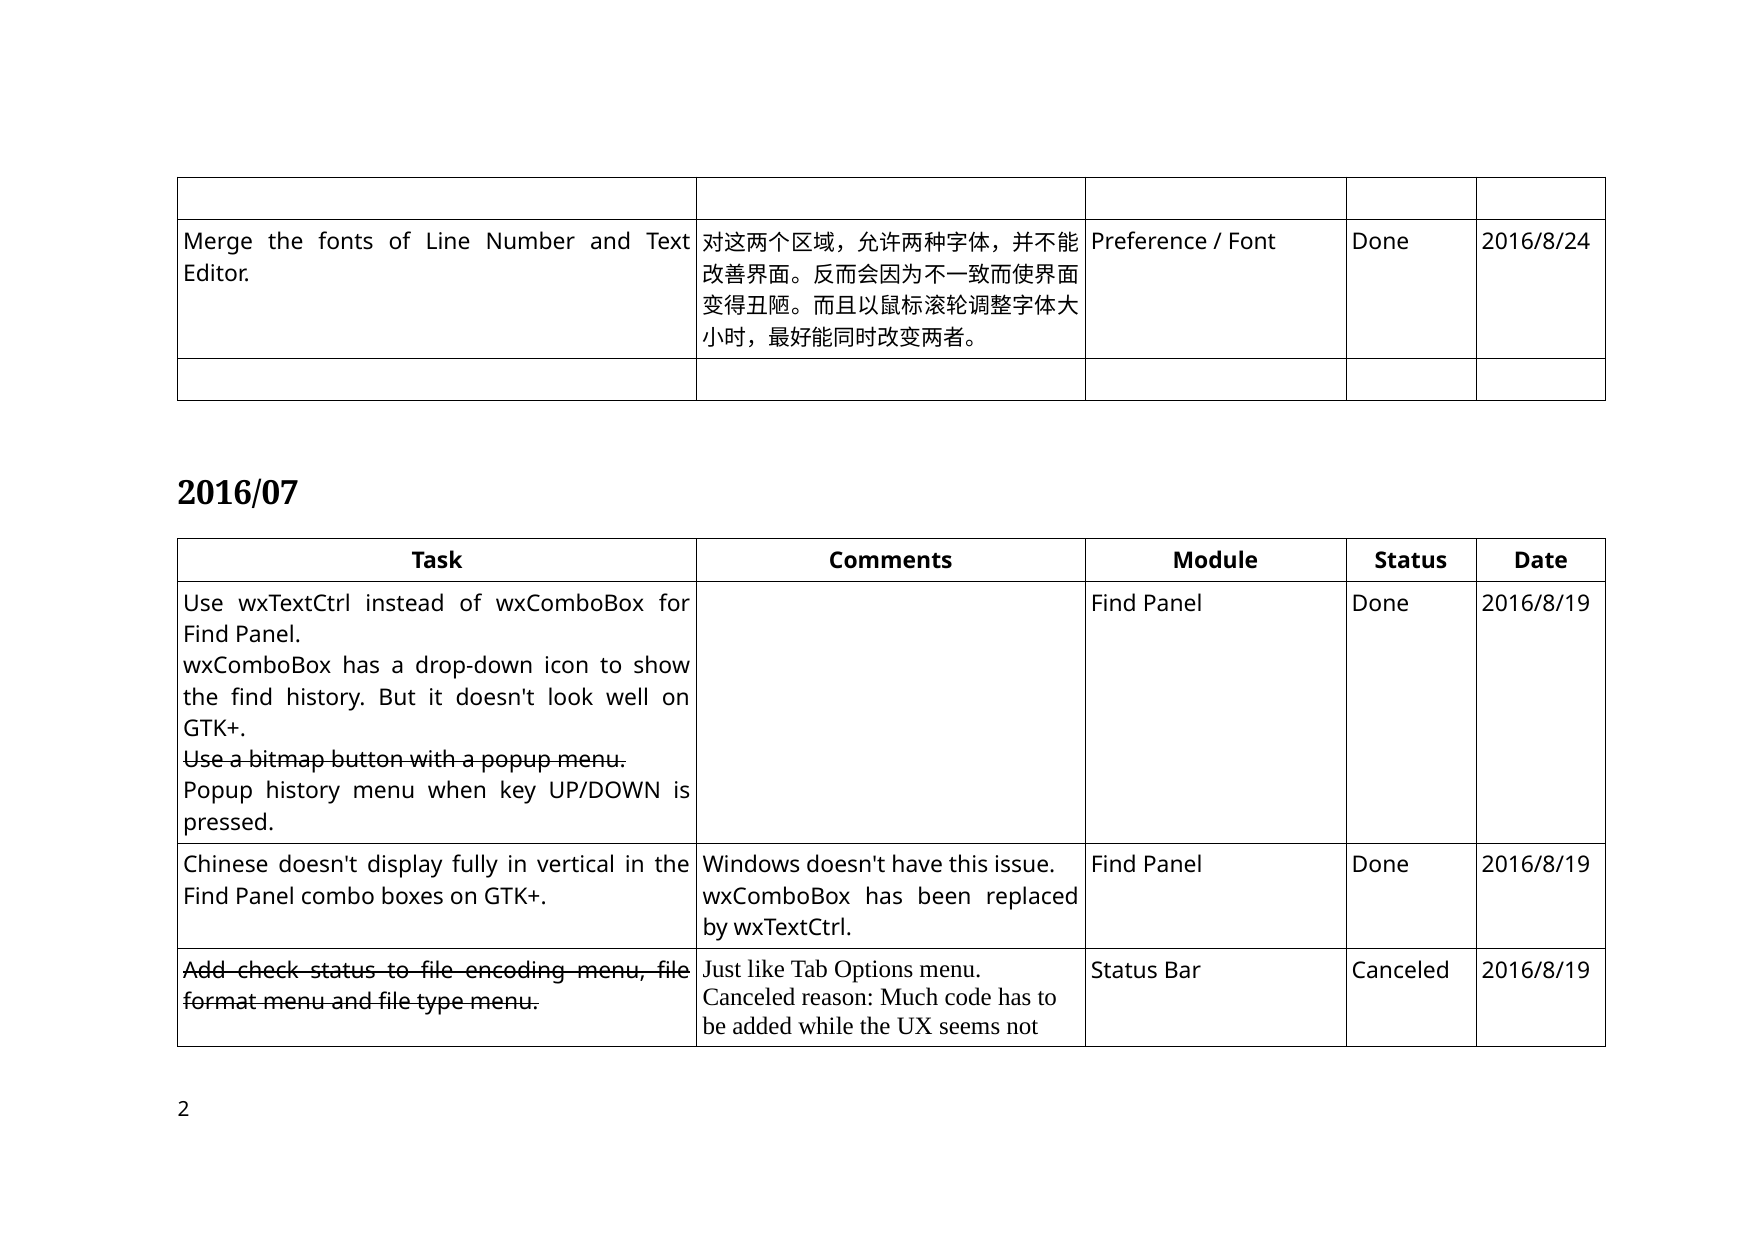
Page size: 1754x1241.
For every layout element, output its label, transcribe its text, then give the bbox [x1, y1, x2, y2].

table_cell Preference / Font [1086, 220, 1346, 358]
table_cell Find Panel [1086, 844, 1346, 948]
table_cell [697, 178, 1085, 219]
table_cell Canceled [1347, 949, 1476, 1046]
table_cell [1086, 178, 1346, 219]
table_header Date [1477, 539, 1605, 581]
table_cell [1347, 359, 1476, 400]
table_cell Status Bar [1086, 949, 1346, 1046]
table_cell [178, 178, 696, 219]
table_cell [697, 359, 1085, 400]
title 2016/07 [177, 469, 1605, 514]
table_cell Done [1347, 582, 1476, 843]
table_cell Done [1347, 844, 1476, 948]
table_header Comments [697, 539, 1085, 581]
table_cell 2016/8/19 [1477, 949, 1605, 1046]
table_cell Chinese doesn't display fully in vertical in the Find Panel combo boxes on GTK+. [178, 844, 696, 948]
table_cell Done [1347, 220, 1476, 358]
table_cell Use wxTextCtrl instead of wxComboBox for Find Panel. wxComboBox has a drop-down icon to show the find history. But it doesn't look well on GTK+. Use a bitmap button with a popup menu. Popup history menu when key UP/DOWN is pressed. [178, 582, 696, 843]
table_cell [697, 582, 1085, 843]
table_cell Add check status to file encoding menu, file format menu and file type menu. [178, 949, 696, 1046]
table_header Status [1347, 539, 1476, 581]
table_cell [1347, 178, 1476, 219]
table_cell 2016/8/24 [1477, 220, 1605, 358]
table_cell Find Panel [1086, 582, 1346, 843]
table_cell 2016/8/19 [1477, 582, 1605, 843]
table_cell [1477, 359, 1605, 400]
table_cell 2016/8/19 [1477, 844, 1605, 948]
table_cell [178, 359, 696, 400]
table_cell Merge the fonts of Line Number and Text Editor. [178, 220, 696, 358]
table_cell Just like Tab Options menu. Canceled reason: Much code has to be added while the UX seems not [697, 949, 1085, 1046]
table_header Task [178, 539, 696, 581]
table_cell [1086, 359, 1346, 400]
table_header Module [1086, 539, 1346, 581]
table_cell Windows doesn't have this issue. wxComboBox has been replaced by wxTextCtrl. [697, 844, 1085, 948]
table_cell [1477, 178, 1605, 219]
table_cell 对这两个区域，允许两种字体，并不能改善界面。反而会因为不一致而使界面变得丑陋。而且以鼠标滚轮调整字体大小时，最好能同时改变两者。 [697, 220, 1085, 358]
